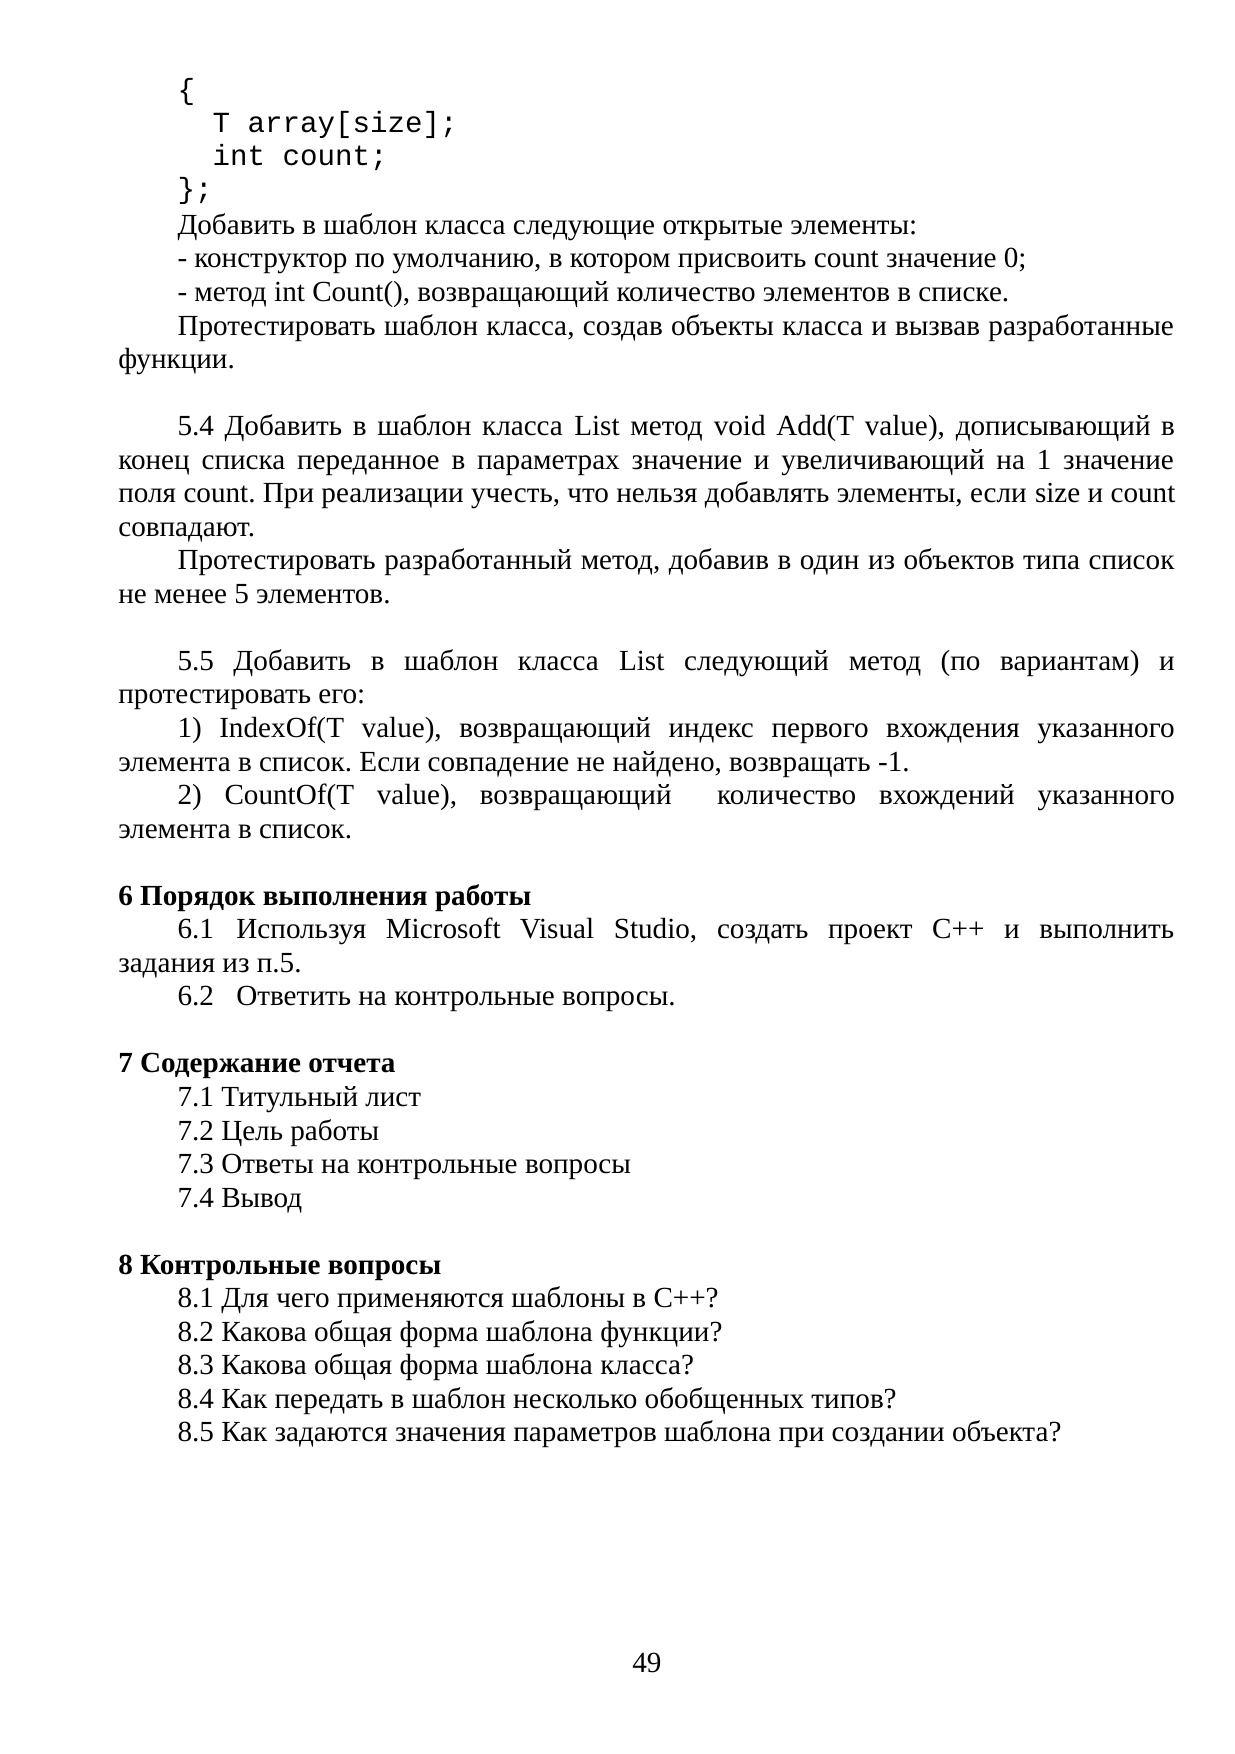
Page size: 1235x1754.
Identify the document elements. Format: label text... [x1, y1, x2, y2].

text 6.2 Ответить на контрольные вопросы. [118, 978, 1175, 1012]
text 7.1 Титульный лист [118, 1079, 1175, 1113]
text }; [118, 174, 1175, 207]
text int count; [118, 141, 1175, 174]
text 2) CountOf(T value), возвращающий количество вхождений указанного элемента в список. [118, 777, 1175, 844]
text Добавить в шаблон класса следующие открытые элементы: [118, 207, 1175, 241]
text Протестировать шаблон класса, создав объекты класса и вызвав разработанные функции. [118, 308, 1175, 375]
text 8.4 Как передать в шаблон несколько обобщенных типов? [118, 1381, 1175, 1414]
text 8.3 Какова общая форма шаблона класса? [118, 1347, 1175, 1381]
text T array[size]; [118, 108, 1175, 141]
text Протестировать разработанный метод, добавив в один из объектов типа список не менее 5 элементов. [118, 542, 1175, 609]
text 8.2 Какова общая форма шаблона функции? [118, 1314, 1175, 1347]
text 7 Содержание отчета [118, 1046, 1175, 1079]
text 8.1 Для чего применяются шаблоны в С++? [118, 1280, 1175, 1314]
text - конструктор по умолчанию, в котором присвоить count значение 0; [118, 241, 1175, 274]
text 7.2 Цель работы [118, 1113, 1175, 1146]
text 7.3 Ответы на контрольные вопросы [118, 1146, 1175, 1180]
text 6 Порядок выполнения работы [118, 878, 1175, 911]
text - метод int Count(), возвращающий количество элементов в списке. [118, 274, 1175, 308]
text 8 Контрольные вопросы [118, 1247, 1175, 1280]
text 5.5 Добавить в шаблон класса List следующий метод (по вариантам) и протестировать его: [118, 643, 1175, 710]
text 1) IndexOf(T value), возвращающий индекс первого вхождения указанного элемента в список. Если совпадение не найдено, возвращать -1. [118, 710, 1175, 777]
text 6.1 Используя Microsoft Visual Studio, создать проект C++ и выполнить задания из п.5. [118, 911, 1175, 978]
text 8.5 Как задаются значения параметров шаблона при создании объекта? [118, 1414, 1175, 1448]
text 7.4 Вывод [118, 1180, 1175, 1213]
text { [118, 75, 1175, 108]
text 5.4 Добавить в шаблон класса List метод void Add(T value), дописывающий в конец списка переданное в параметрах значение и увеличивающий на 1 значение поля count. При реализации учесть, что нельзя добавлять элементы, если size и count совпадают. [118, 408, 1175, 542]
